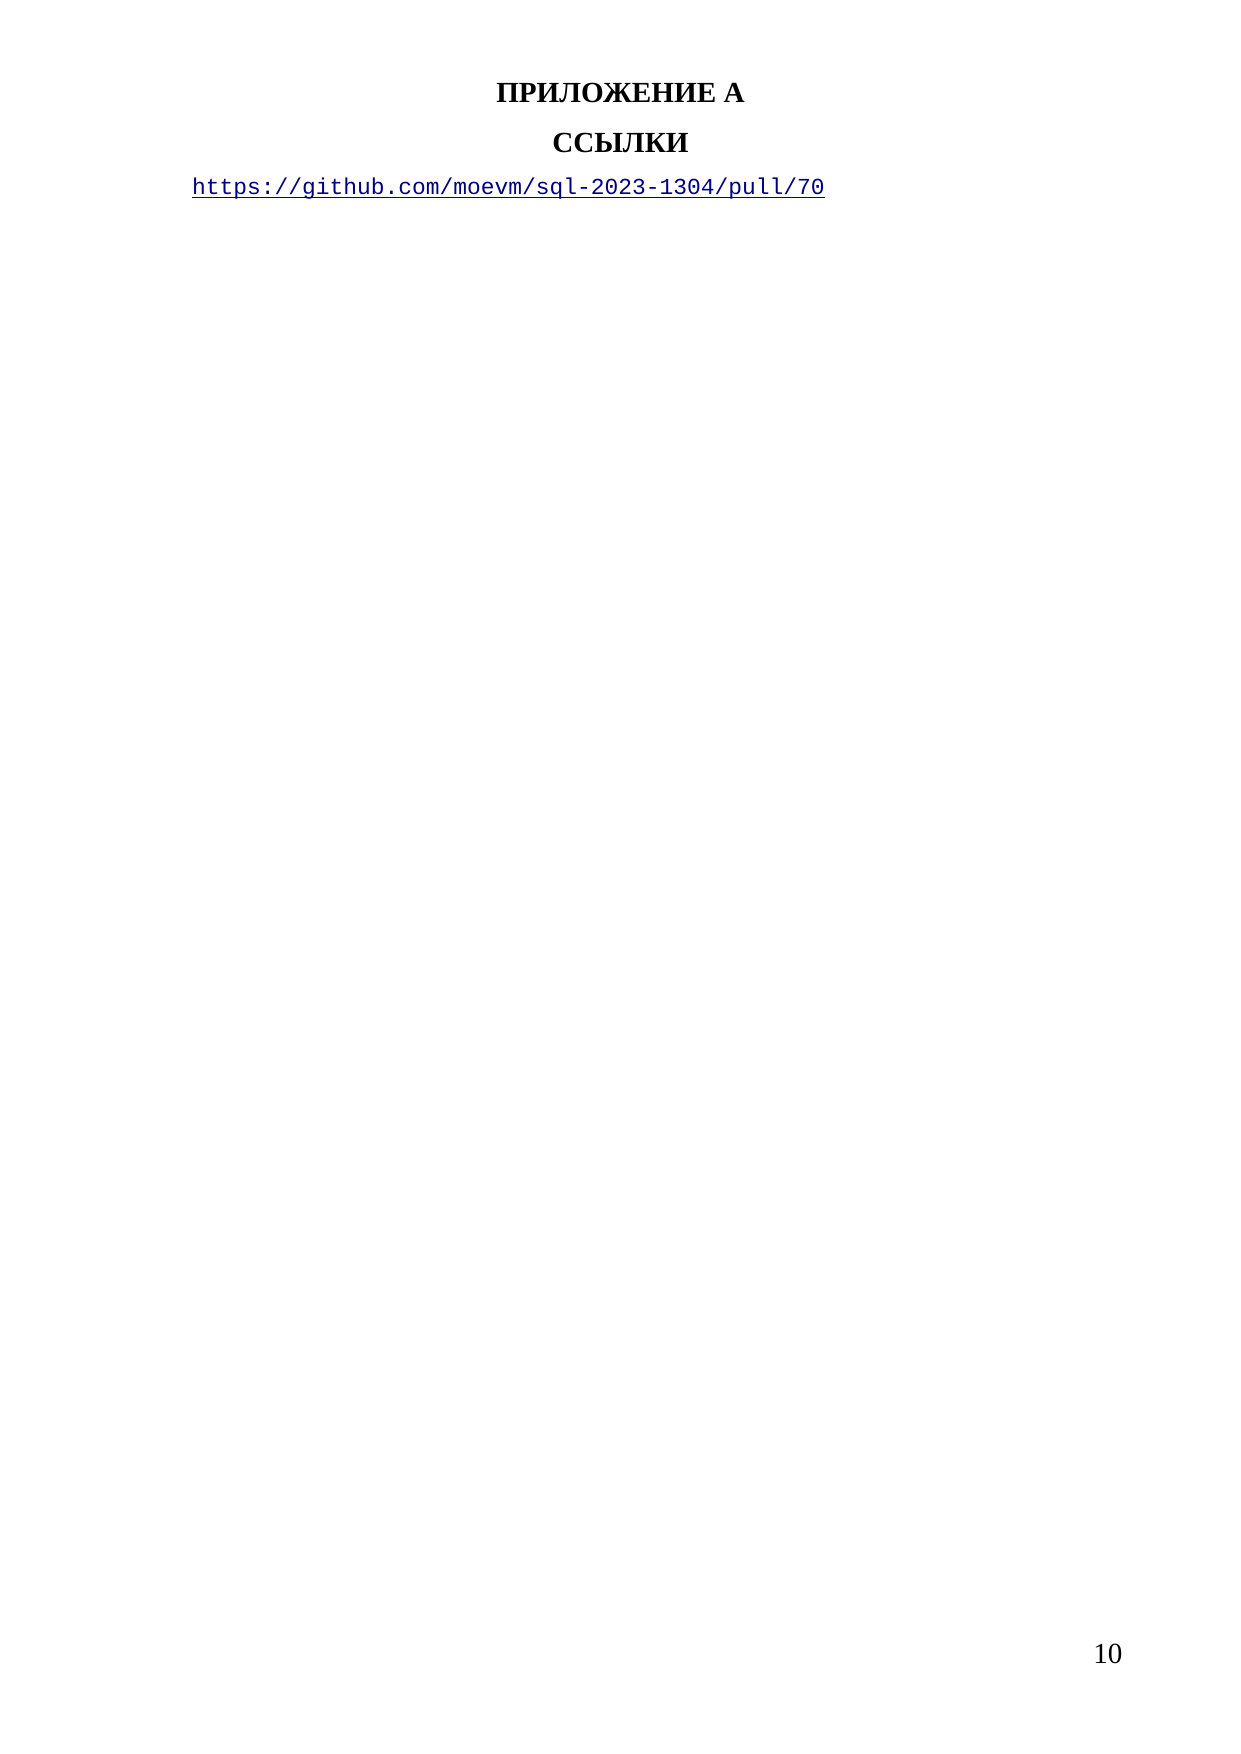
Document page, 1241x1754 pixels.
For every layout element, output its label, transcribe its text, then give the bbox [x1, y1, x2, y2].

subtitle Приложение A ССЫЛКИ [118, 75, 1122, 159]
text https://github.com/moevm/sql-2023-1304/pull/70 [118, 176, 1122, 202]
